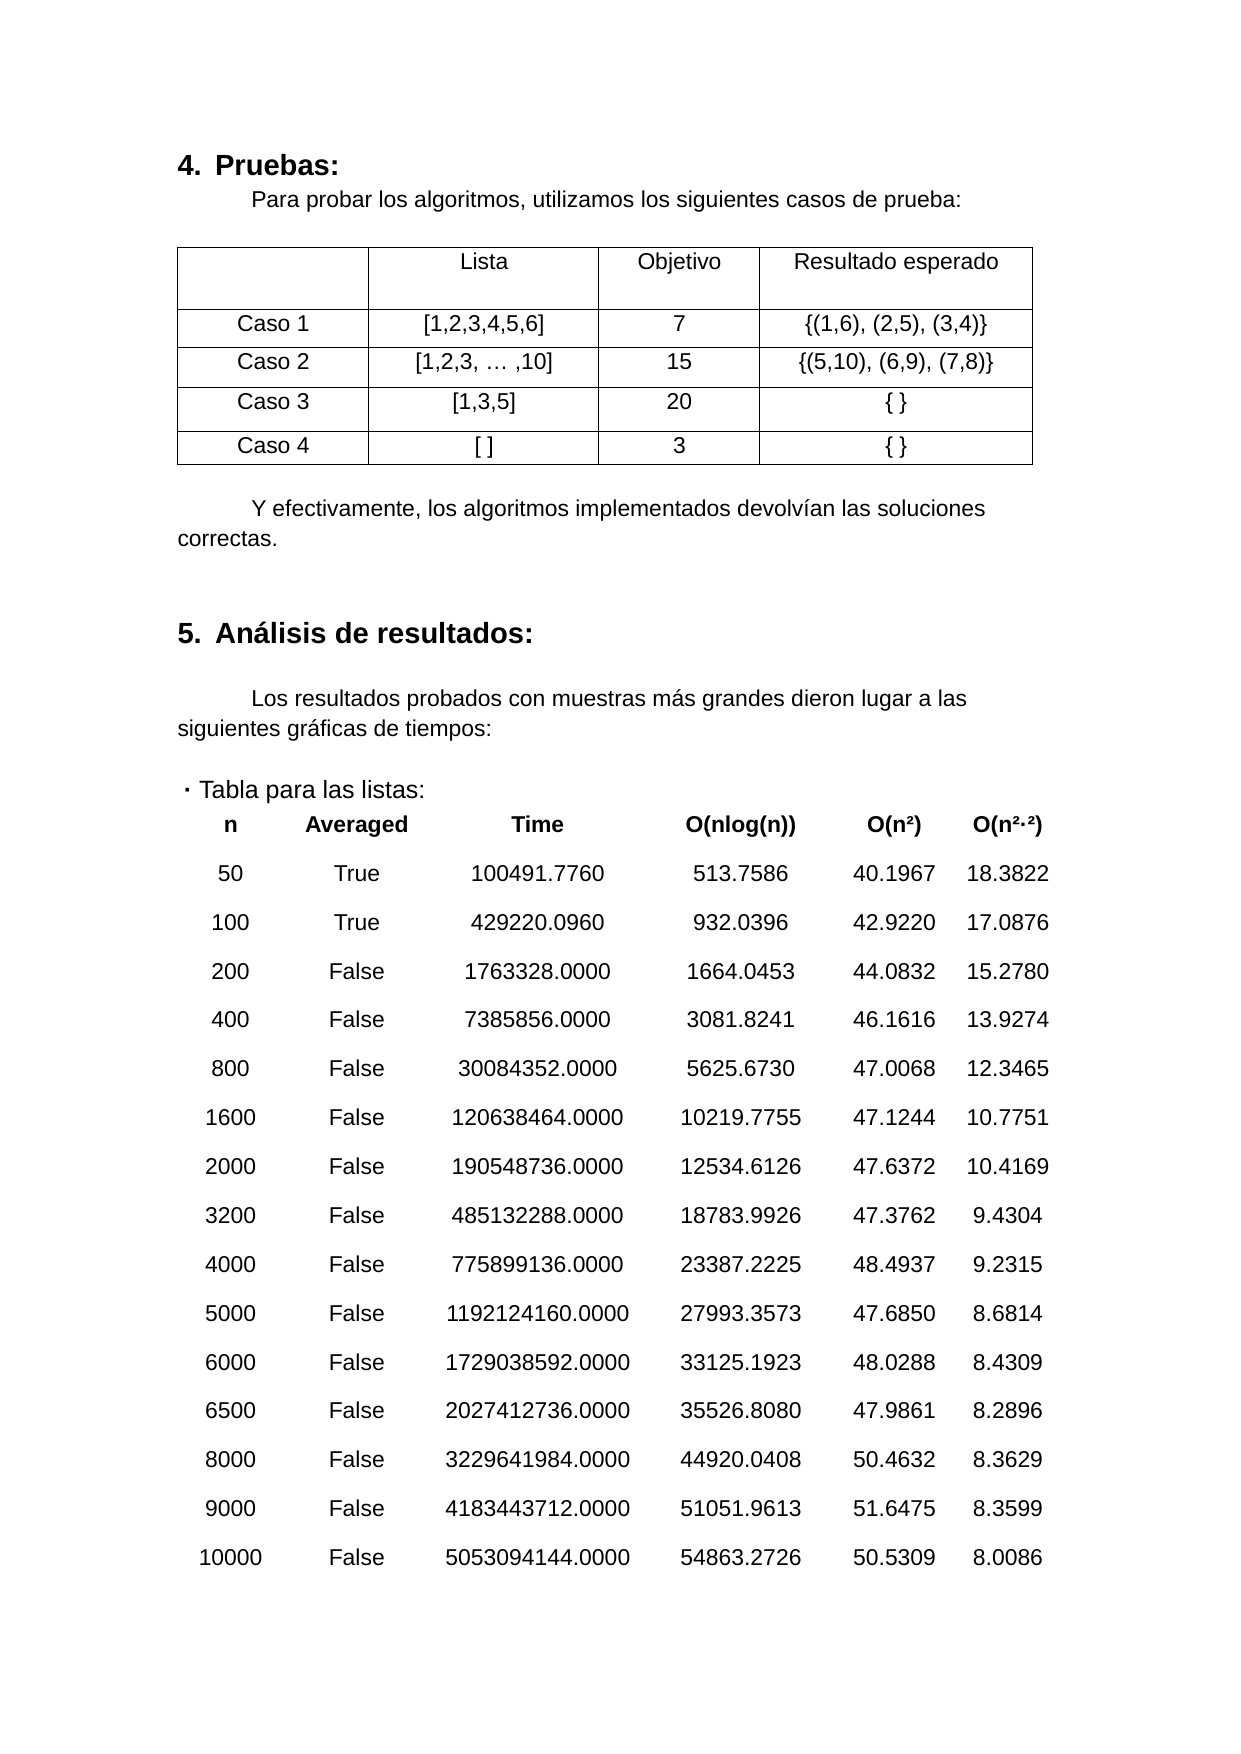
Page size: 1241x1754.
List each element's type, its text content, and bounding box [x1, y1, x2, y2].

table_header O(nlog(n)) [645, 808, 836, 857]
table_header [178, 248, 368, 309]
table_cell {(5,10), (6,9), (7,8)} [760, 348, 1032, 387]
table_cell False [284, 1248, 429, 1297]
text · Tabla para las listas: [177, 775, 1063, 804]
table_cell 5625.6730 [645, 1053, 836, 1101]
table_cell 20 [599, 388, 759, 431]
table_cell 429220.0960 [430, 906, 645, 955]
table_cell 2000 [177, 1150, 283, 1199]
table_cell 18783.9926 [645, 1199, 836, 1248]
table_cell 100 [177, 906, 283, 955]
table_cell 4000 [177, 1248, 283, 1297]
table_cell 1763328.0000 [430, 955, 645, 1003]
table_cell { } [760, 388, 1032, 431]
table_cell 12534.6126 [645, 1150, 836, 1199]
table_cell 5000 [177, 1297, 283, 1346]
table_cell False [284, 1297, 429, 1346]
table_cell 7 [599, 310, 759, 347]
table_cell 18.3822 [953, 857, 1063, 906]
table_cell False [284, 1492, 429, 1541]
table_cell False [284, 1199, 429, 1248]
table_cell 15.2780 [953, 955, 1063, 1003]
table_cell 8.6814 [953, 1297, 1063, 1346]
table_header n [177, 808, 283, 857]
table_cell Caso 2 [178, 348, 368, 387]
table_cell True [284, 857, 429, 906]
table_cell {(1,6), (2,5), (3,4)} [760, 310, 1032, 347]
text Y efectivamente, los algoritmos implementados devolvían las soluciones correctas. [177, 495, 1063, 551]
table_cell 47.0068 [836, 1053, 952, 1101]
table_cell Caso 1 [178, 310, 368, 347]
table_cell 120638464.0000 [430, 1101, 645, 1150]
table_cell False [284, 955, 429, 1003]
table_cell 23387.2225 [645, 1248, 836, 1297]
table_cell 190548736.0000 [430, 1150, 645, 1199]
table_cell 800 [177, 1053, 283, 1101]
table_cell False [284, 1443, 429, 1492]
table_cell 10.4169 [953, 1150, 1063, 1199]
table_cell Caso 4 [178, 432, 368, 464]
table_cell 6000 [177, 1346, 283, 1394]
table_header Averaged [284, 808, 429, 857]
table_cell 48.4937 [836, 1248, 952, 1297]
table_cell 47.6372 [836, 1150, 952, 1199]
table_cell 44920.0408 [645, 1443, 836, 1492]
table_cell 7385856.0000 [430, 1004, 645, 1052]
table_cell 47.6850 [836, 1297, 952, 1346]
table_cell False [284, 1541, 429, 1590]
table_cell 50 [177, 857, 283, 906]
table_cell 200 [177, 955, 283, 1003]
table_cell 30084352.0000 [430, 1053, 645, 1101]
table_cell False [284, 1101, 429, 1150]
table_cell 42.9220 [836, 906, 952, 955]
table_cell 33125.1923 [645, 1346, 836, 1394]
table_cell 8.2896 [953, 1394, 1063, 1443]
table_cell 1600 [177, 1101, 283, 1150]
table_cell 40.1967 [836, 857, 952, 906]
table_cell 54863.2726 [645, 1541, 836, 1590]
table_cell 15 [599, 348, 759, 387]
table_cell 44.0832 [836, 955, 952, 1003]
table_cell 100491.7760 [430, 857, 645, 906]
table_cell 47.1244 [836, 1101, 952, 1150]
table_cell 1192124160.0000 [430, 1297, 645, 1346]
table_header O(n²·²) [953, 808, 1063, 857]
table_cell 12.3465 [953, 1053, 1063, 1101]
table_cell 3229641984.0000 [430, 1443, 645, 1492]
table_cell 10.7751 [953, 1101, 1063, 1150]
table_header Lista [369, 248, 598, 309]
table_cell 46.1616 [836, 1004, 952, 1052]
table_cell 8.4309 [953, 1346, 1063, 1394]
table_cell Caso 3 [178, 388, 368, 431]
table_cell 8000 [177, 1443, 283, 1492]
table_cell 9.2315 [953, 1248, 1063, 1297]
table_cell 51051.9613 [645, 1492, 836, 1541]
table_cell True [284, 906, 429, 955]
list Pruebas: [177, 148, 1063, 181]
table_cell False [284, 1004, 429, 1052]
table_cell 50.5309 [836, 1541, 952, 1590]
table_cell 4183443712.0000 [430, 1492, 645, 1541]
table_cell False [284, 1053, 429, 1101]
text Los resultados probados con muestras más grandes dieron lugar a las siguientes gráficas de tiempos: [177, 684, 1063, 741]
table_cell 5053094144.0000 [430, 1541, 645, 1590]
table_cell 485132288.0000 [430, 1199, 645, 1248]
table_cell 513.7586 [645, 857, 836, 906]
table_cell 6500 [177, 1394, 283, 1443]
table_cell 10219.7755 [645, 1101, 836, 1150]
table_cell 3081.8241 [645, 1004, 836, 1052]
table_cell 2027412736.0000 [430, 1394, 645, 1443]
table_cell 48.0288 [836, 1346, 952, 1394]
table_cell 775899136.0000 [430, 1248, 645, 1297]
table_header O(n²) [836, 808, 952, 857]
table_cell 13.9274 [953, 1004, 1063, 1052]
table_header Resultado esperado [760, 248, 1032, 309]
table_cell 35526.8080 [645, 1394, 836, 1443]
table_cell 3200 [177, 1199, 283, 1248]
table_cell 1664.0453 [645, 955, 836, 1003]
table_cell False [284, 1346, 429, 1394]
table_cell { } [760, 432, 1032, 464]
table_cell 27993.3573 [645, 1297, 836, 1346]
table_cell False [284, 1150, 429, 1199]
table_cell 47.9861 [836, 1394, 952, 1443]
table_cell 1729038592.0000 [430, 1346, 645, 1394]
table_cell 8.3599 [953, 1492, 1063, 1541]
table_cell 932.0396 [645, 906, 836, 955]
table_cell 9000 [177, 1492, 283, 1541]
table_cell 47.3762 [836, 1199, 952, 1248]
text Para probar los algoritmos, utilizamos los siguientes casos de prueba: [177, 186, 1063, 212]
table_cell [ ] [369, 432, 598, 464]
table_cell 8.0086 [953, 1541, 1063, 1590]
table_cell 400 [177, 1004, 283, 1052]
table_cell 9.4304 [953, 1199, 1063, 1248]
table_cell [1,2,3,4,5,6] [369, 310, 598, 347]
table_cell [1,2,3, … ,10] [369, 348, 598, 387]
table_cell 51.6475 [836, 1492, 952, 1541]
table_cell 50.4632 [836, 1443, 952, 1492]
table_cell 3 [599, 432, 759, 464]
table_header Time [430, 808, 645, 857]
table_cell 10000 [177, 1541, 283, 1590]
table_header Objetivo [599, 248, 759, 309]
table_cell [1,3,5] [369, 388, 598, 431]
table_cell 17.0876 [953, 906, 1063, 955]
list Análisis de resultados: [177, 616, 1063, 649]
table_cell False [284, 1394, 429, 1443]
table_cell 8.3629 [953, 1443, 1063, 1492]
